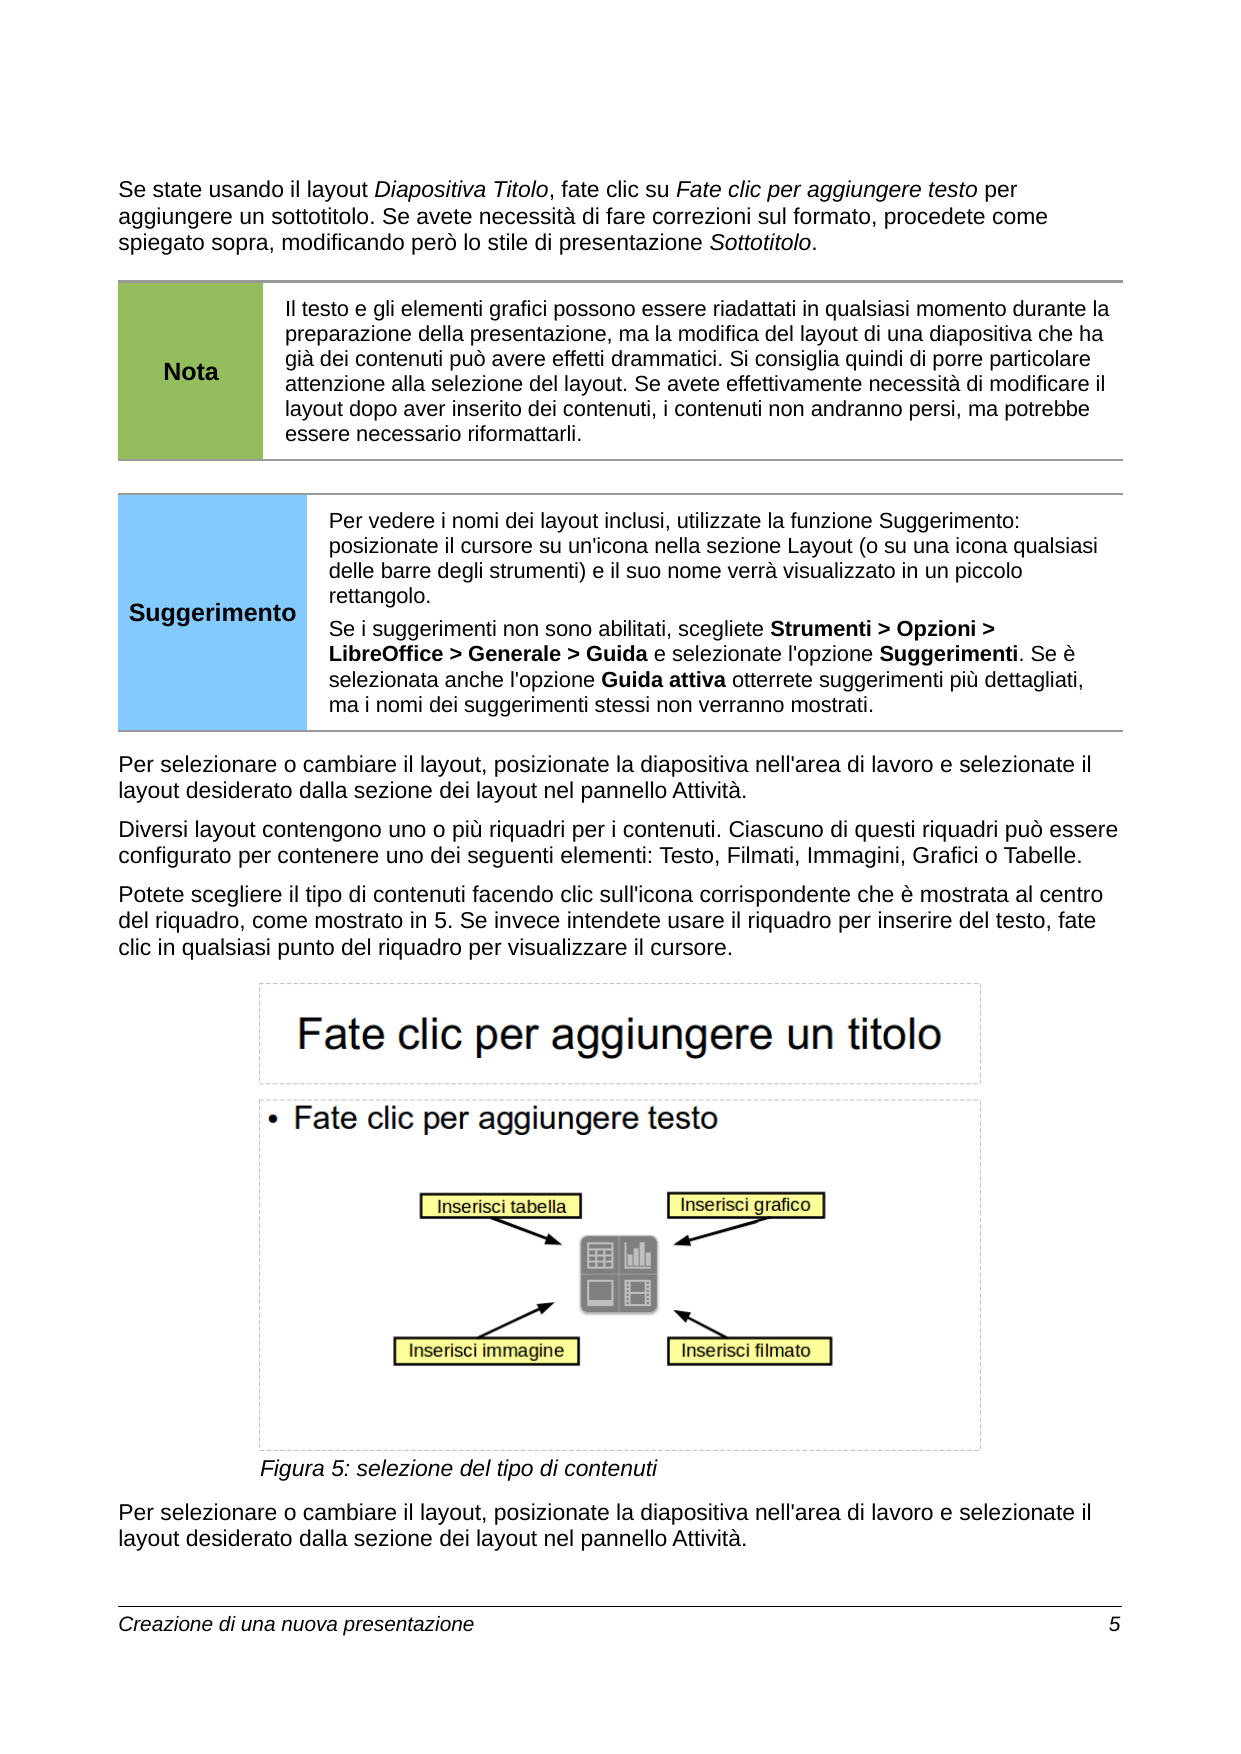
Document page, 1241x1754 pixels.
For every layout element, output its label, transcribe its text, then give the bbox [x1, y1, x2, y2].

table_header Suggerimento [118, 495, 307, 730]
list Potete scegliere il tipo di contenuti facendo clic sull'icona corrispondente che è mostrata al centro del riquadro, come mostrato in 5. Se invece intendete usare il riquadro per inserire del testo, fate clic in qualsiasi punto del riquadro per visualizzare il cursore. [118, 881, 1122, 960]
picture [253, 978, 987, 1456]
table_header Nota [118, 283, 263, 459]
text Diversi layout contengono uno o più riquadri per i contenuti. Ciascuno di questi riquadri può essere configurato per contenere uno dei seguenti elementi: Testo, Filmati, Immagini, Grafici o Tabelle. [118, 816, 1122, 868]
text Se state usando il layout Diapositiva Titolo, fate clic su Fate clic per aggiungere testo per aggiungere un sottotitolo. Se avete necessità di fare correzioni sul formato, procedete come spiegato sopra, modificando però lo stile di presentazione Sottotitolo. [118, 176, 1122, 255]
text Per selezionare o cambiare il layout, posizionate la diapositiva nell'area di lavoro e selezionate il layout desiderato dalla sezione dei layout nel pannello Attività. [118, 751, 1122, 803]
text Per selezionare o cambiare il layout, posizionate la diapositiva nell'area di lavoro e selezionate il layout desiderato dalla sezione dei layout nel pannello Attività. [118, 1499, 1122, 1552]
table_header Il testo e gli elementi grafici possono essere riadattati in qualsiasi momento durante la preparazione della presentazione, ma la modifica del layout di una diapositiva che ha già dei contenuti può avere effetti drammatici. Si consiglia quindi di porre particolare attenzione alla selezione del layout. Se avete effettivamente necessità di modificare il layout dopo aver inserito dei contenuti, i contenuti non andranno persi, ma potrebbe essere necessario riformattarli. [264, 283, 1123, 459]
table_header Per vedere i nomi dei layout inclusi, utilizzate la funzione Suggerimento: posizionate il cursore su un'icona nella sezione Layout (o su una icona qualsiasi delle barre degli strumenti) e il suo nome verrà visualizzato in un piccolo rettangolo. Se i suggerimenti non sono abilitati, scegliete Strumenti > Opzioni > LibreOffice > Generale > Guida e selezionate l'opzione Suggerimenti. Se è selezionata anche l'opzione Guida attiva otterrete suggerimenti più dettagliati, ma i nomi dei suggerimenti stessi non verranno mostrati. [307, 495, 1123, 730]
text Figura 5: selezione del tipo di contenuti [260, 1456, 981, 1481]
